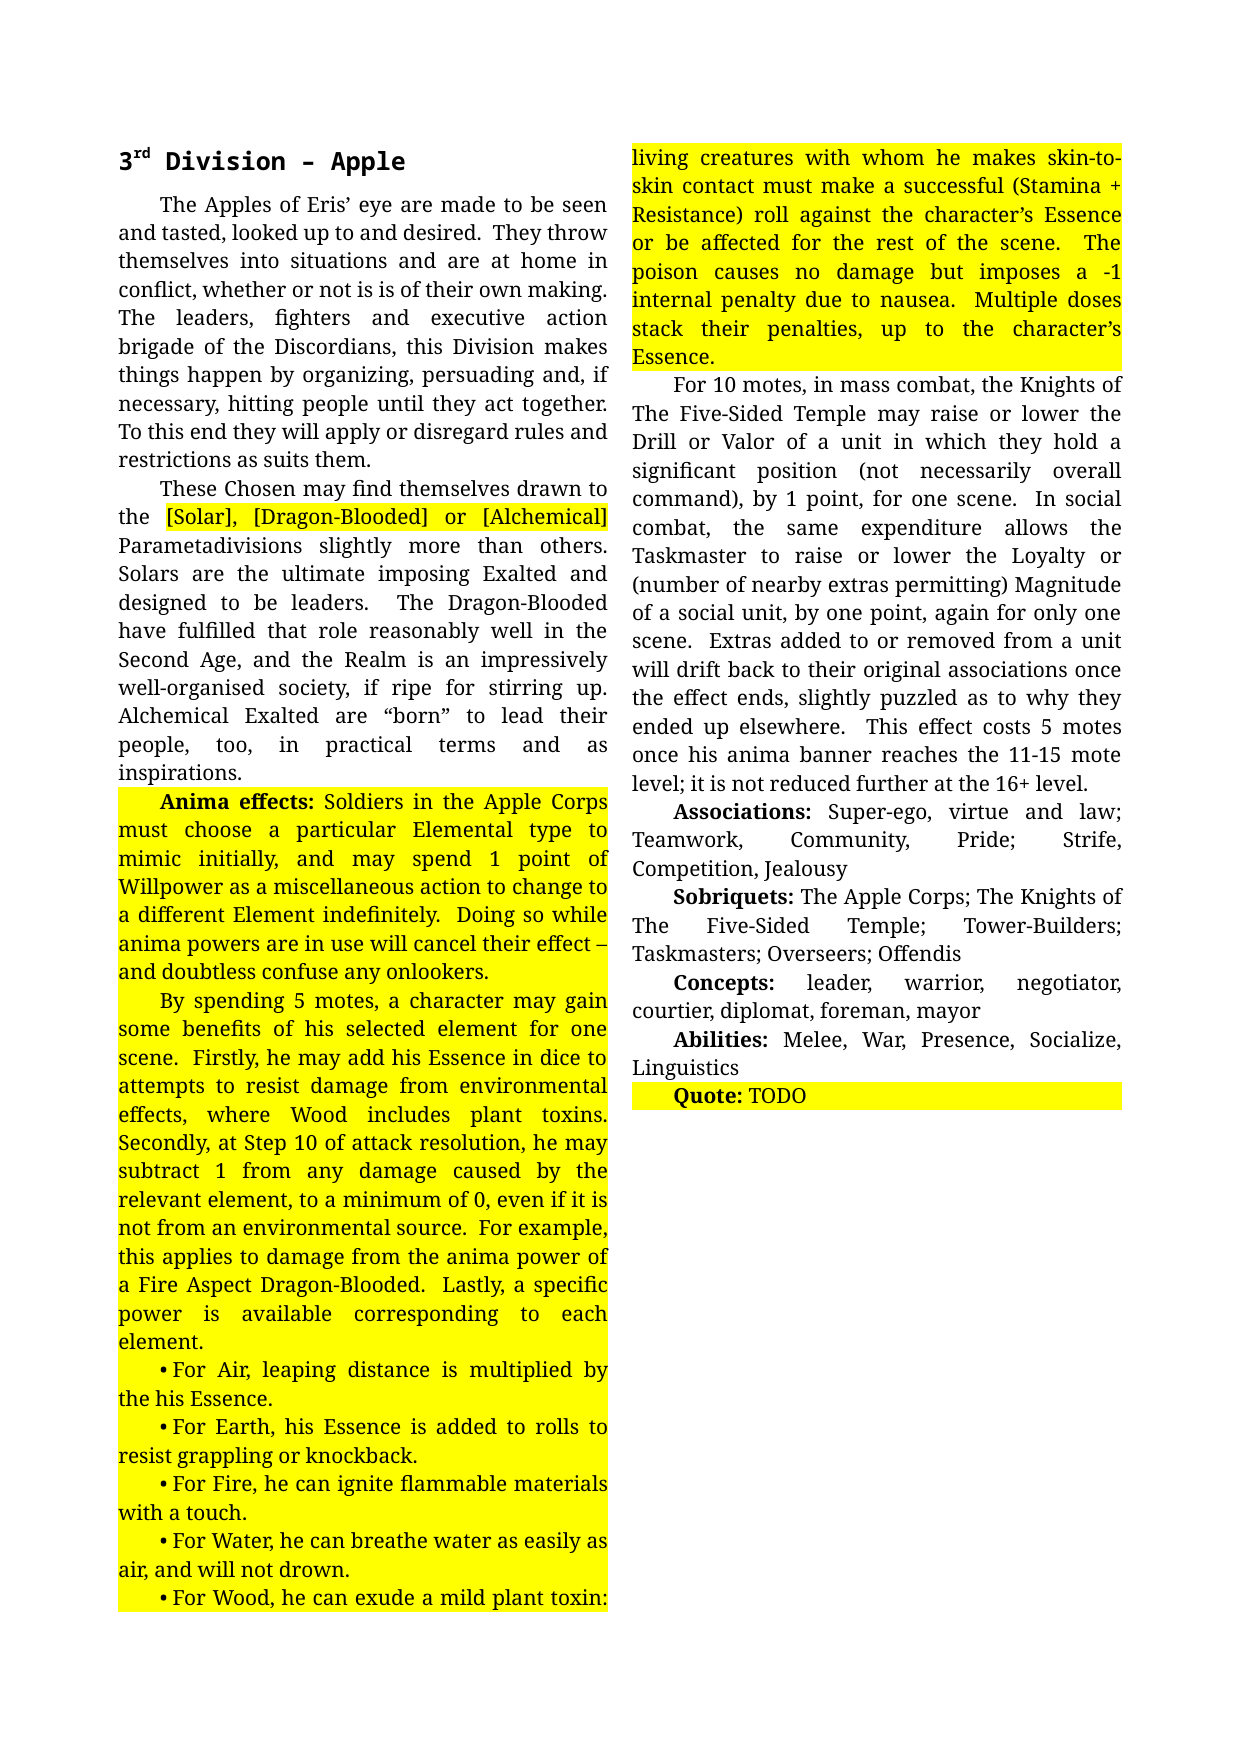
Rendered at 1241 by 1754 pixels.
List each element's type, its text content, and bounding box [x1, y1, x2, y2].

list For Earth, his Essence is added to rolls to resist grappling or knockback. [118, 1412, 608, 1469]
text For 10 motes, in mass combat, the Knights of The Five-Sided Temple may raise or lower the Drill or Valor of a unit in which they hold a significant position (not necessarily overall command), by 1 point, for one scene. In social combat, the same expenditure allows the Taskmaster to raise or lower the Loyalty or (number of nearby extras permitting) Magnitude of a social unit, by one point, again for only one scene. Extras added to or removed from a unit will drift back to their original associations once the effect ends, slightly puzzled as to why they ended up elsewhere. This effect costs 5 motes once his anima banner reaches the 11-15 mote level; it is not reduced further at the 16+ level. [632, 371, 1122, 797]
text These Chosen may find themselves drawn to the [Solar], [Dragon-Blooded] or [Alchemical] Parametadivisions slightly more than others. Solars are the ultimate imposing Exalted and designed to be leaders. The Dragon-Blooded have fulfilled that role reasonably well in the Second Age, and the Realm is an impressively well-organised society, if ripe for stirring up. Alchemical Exalted are “born” to lead their people, too, in practical terms and as inspirations. [118, 474, 608, 787]
text The Apples of Eris’ eye are made to be seen and tasted, looked up to and desired. They throw themselves into situations and are at home in conflict, whether or not is is of their own making. The leaders, fighters and executive action brigade of the Discordians, this Division makes things happen by organizing, persuading and, if necessary, hitting people until they act together. To this end they will apply or disregard rules and restrictions as suits them. [118, 190, 608, 474]
list living creatures with whom he makes skin-to-skin contact must make a successful (Stamina + Resistance) roll against the character’s Essence or be affected for the rest of the scene. The poison causes no damage but imposes a -1 internal penalty due to nausea. Multiple doses stack their penalties, up to the character’s Essence. [632, 143, 1122, 371]
list For Wood, he can exude a mild plant toxin: [118, 1583, 608, 1612]
text Anima effects: Soldiers in the Apple Corps must choose a particular Elemental type to mimic initially, and may spend 1 point of Willpower as a miscellaneous action to change to a different Element indefinitely. Doing so while anima powers are in use will cancel their effect – and doubtless confuse any onlookers. [118, 787, 608, 986]
list For Air, leaping distance is multiplied by the his Essence. [118, 1356, 608, 1412]
text By spending 5 motes, a character may gain some benefits of his selected element for one scene. Firstly, he may add his Essence in dice to attempts to resist damage from environmental effects, where Wood includes plant toxins. Secondly, at Step 10 of attack resolution, he may subtract 1 from any damage caused by the relevant element, to a minimum of 0, even if it is not from an environmental source. For example, this applies to damage from the anima power of a Fire Aspect Dragon-Blooded. Lastly, a specific power is available corresponding to each element. [118, 986, 608, 1356]
subtitle 3rd Division – Apple [118, 143, 608, 177]
text Abilities: Melee, War, Presence, Socialize, Linguistics [632, 1025, 1122, 1082]
text Quote: TODO [632, 1082, 1122, 1110]
text Sobriquets: The Apple Corps; The Knights of The Five-Sided Temple; Tower-Builders; Taskmasters; Overseers; Offendis [632, 882, 1122, 968]
text Associations: Super-ego, virtue and law; Teamwork, Community, Pride; Strife, Competition, Jealousy [632, 797, 1122, 882]
text Concepts: leader, warrior, negotiator, courtier, diplomat, foreman, mayor [632, 968, 1122, 1025]
list For Water, he can breathe water as easily as air, and will not drown. [118, 1526, 608, 1583]
list For Fire, he can ignite flammable materials with a touch. [118, 1469, 608, 1526]
